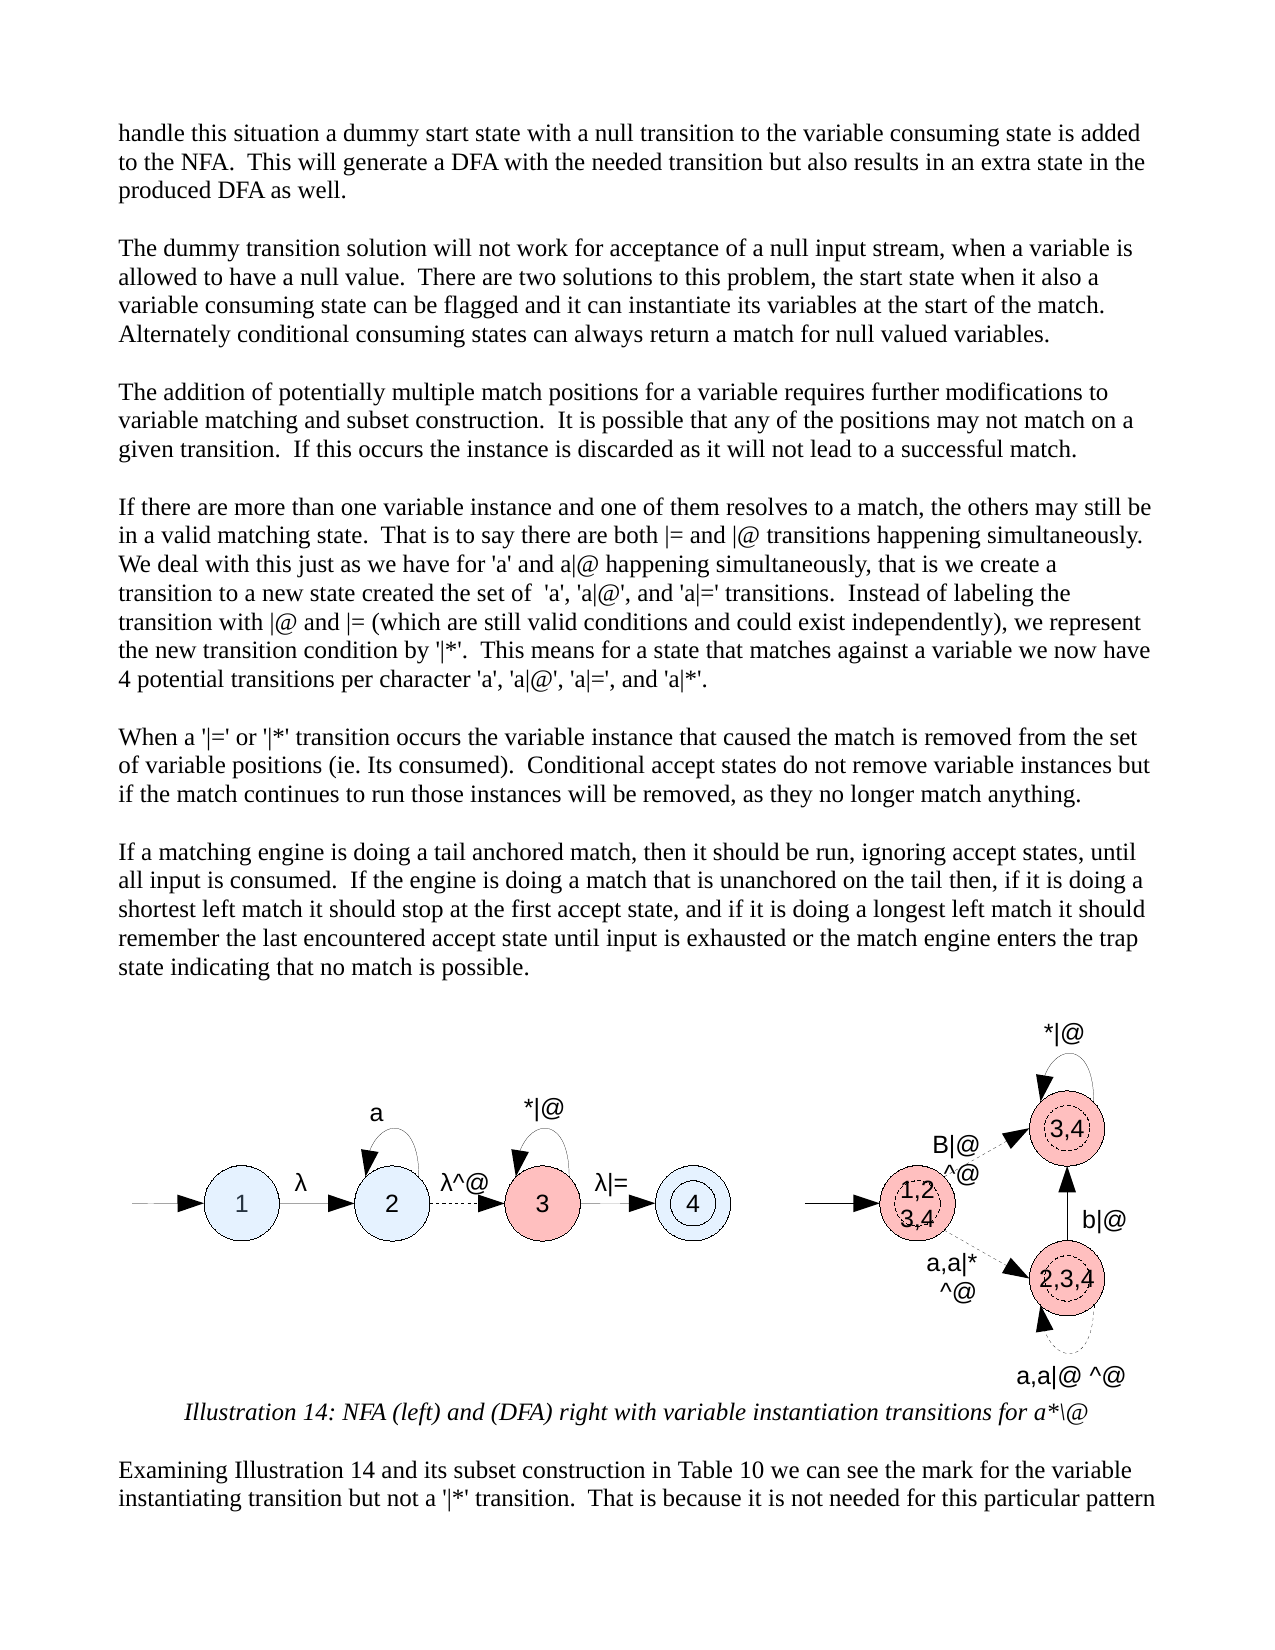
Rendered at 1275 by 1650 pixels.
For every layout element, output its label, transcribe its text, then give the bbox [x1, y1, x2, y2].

text If there are more than one variable instance and one of them resolves to a match, the others may still be in a valid matching state. That is to say there are both |= and |@ transitions happening simultaneously. We deal with this just as we have for 'a' and a|@ happening simultaneously, that is we create a transition to a new state created the set of 'a', 'a|@', and 'a|=' transitions. Instead of labeling the transition with |@ and |= (which are still valid conditions and could exist independently), we represent the new transition condition by '|*'. This means for a state that matches against a variable we now have 4 potential transitions per character 'a', 'a|@', 'a|=', and 'a|*'. [118, 492, 1157, 693]
text If a matching engine is doing a tail anchored match, then it should be run, ignoring accept states, until all input is consumed. If the engine is doing a match that is unanchored on the tail then, if it is doing a shortest left match it should stop at the first accept state, and if it is doing a longest left match it should remember the last encountered accept state until input is exhausted or the match engine enters the trap state indicating that no match is possible. [118, 837, 1157, 981]
text When a '|=' or '|*' transition occurs the variable instance that caused the match is removed from the set of variable positions (ie. Its consumed). Conditional accept states do not remove variable instances but if the match continues to run those instances will be removed, as they no longer match anything. [118, 722, 1157, 808]
text Illustration 14: NFA (left) and (DFA) right with variable instantiation transitions for a*\@ [132, 1023, 1143, 1426]
text Examining Illustration 14 and its subset construction in Table 10 we can see the mark for the variable instantiating transition but not a '|*' transition. That is because it is not needed for this particular pattern [118, 1455, 1157, 1512]
text handle this situation a dummy start state with a null transition to the variable consuming state is added to the NFA. This will generate a DFA with the needed transition but also results in an extra state in the produced DFA as well. [118, 118, 1157, 204]
text The dummy transition solution will not work for acceptance of a null input stream, when a variable is allowed to have a null value. There are two solutions to this problem, the start state when it also a variable consuming state can be flagged and it can instantiate its variables at the start of the match. Alternately conditional consuming states can always return a match for null valued variables. [118, 233, 1157, 348]
text The addition of potentially multiple match positions for a variable requires further modifications to variable matching and subset construction. It is possible that any of the positions may not match on a given transition. If this occurs the instance is discarded as it will not lead to a successful match. [118, 377, 1157, 463]
